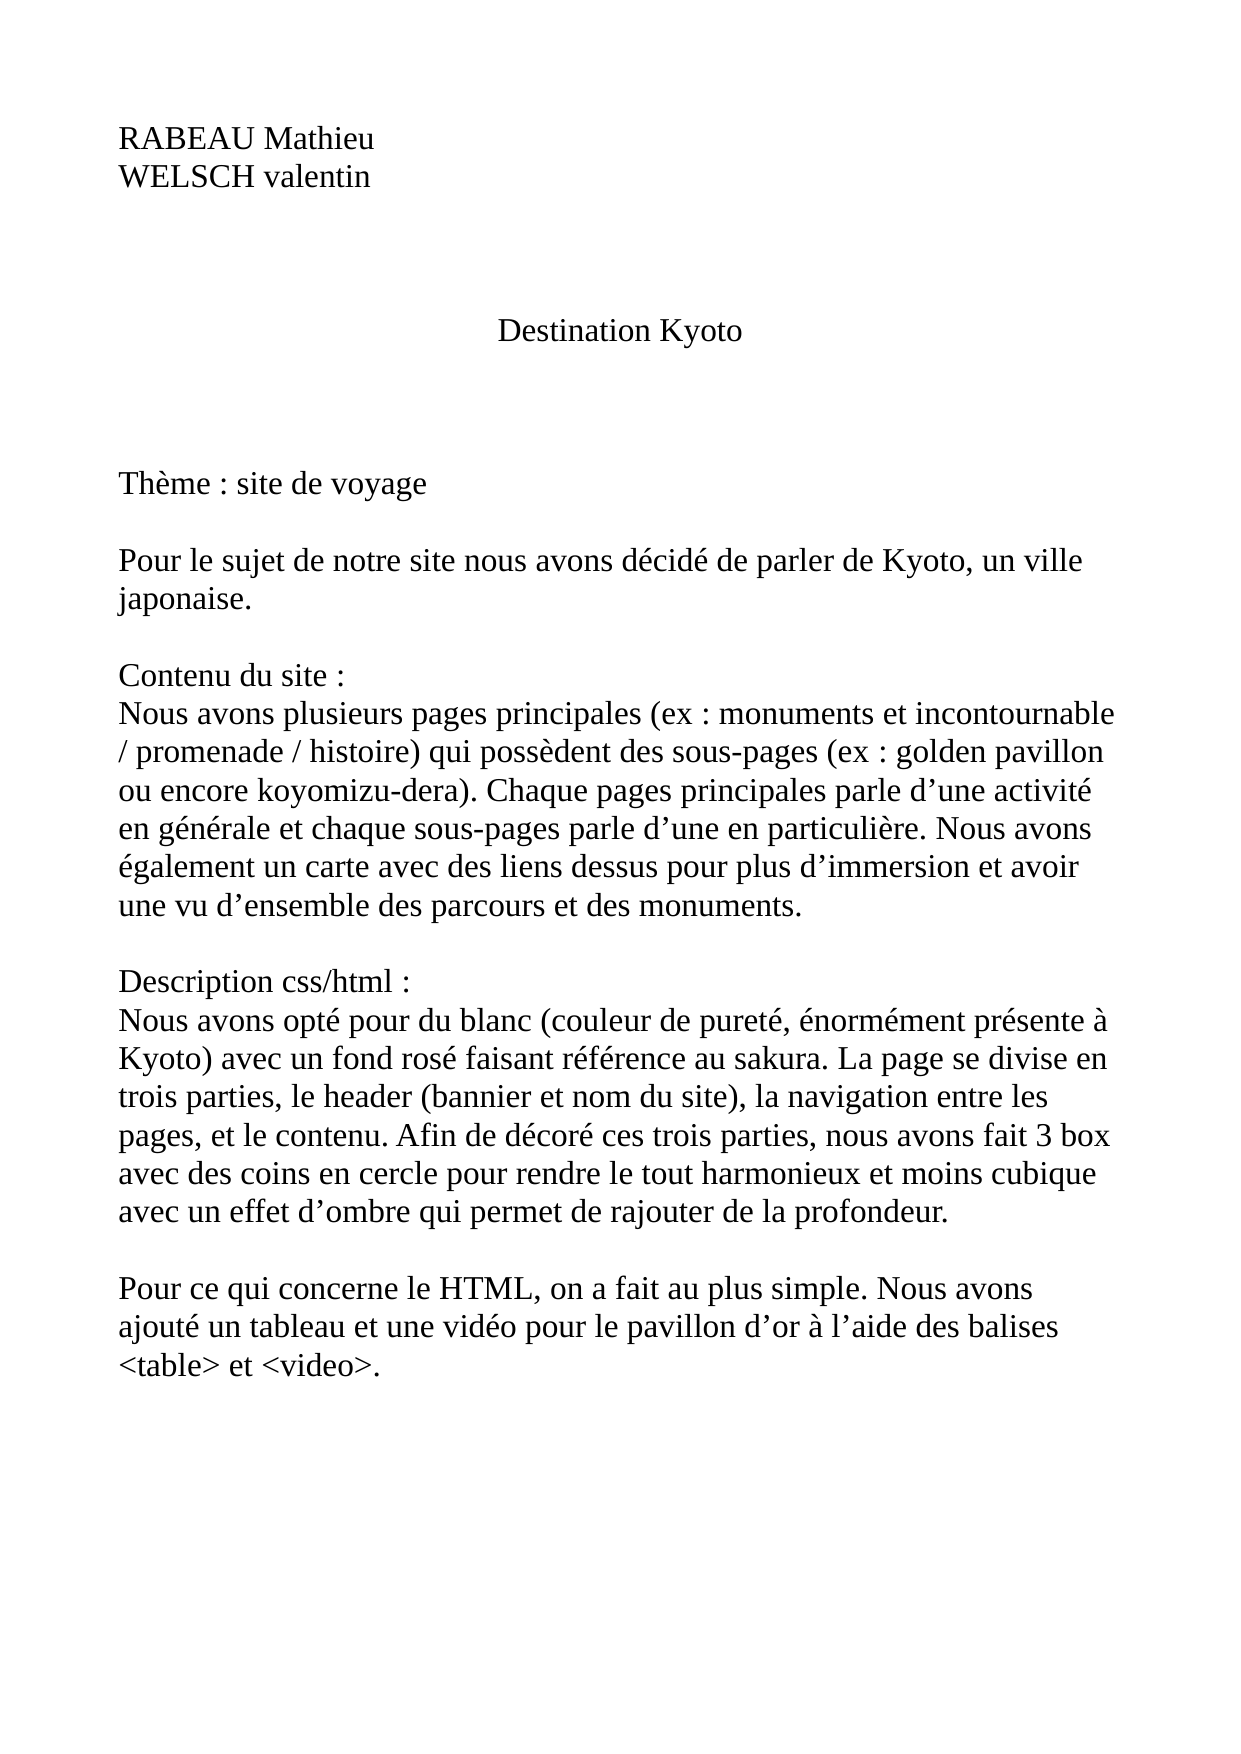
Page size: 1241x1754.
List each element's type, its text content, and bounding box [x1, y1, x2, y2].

text Nous avons plusieurs pages principales (ex : monuments et incontournable / promenade / histoire) qui possèdent des sous-pages (ex : golden pavillon ou encore koyomizu-dera). Chaque pages principales parle d’une activité en générale et chaque sous-pages parle d’une en particulière. Nous avons également un carte avec des liens dessus pour plus d’immersion et avoir une vu d’ensemble des parcours et des monuments. [118, 693, 1122, 923]
text RABEAU Mathieu [118, 118, 1122, 156]
text Destination Kyoto [118, 310, 1122, 348]
text Description css/html : [118, 961, 1122, 1000]
text WELSCH valentin [118, 156, 1122, 195]
text Nous avons opté pour du blanc (couleur de pureté, énormément présente à Kyoto) avec un fond rosé faisant référence au sakura. La page se divise en trois parties, le header (bannier et nom du site), la navigation entre les pages, et le contenu. Afin de décoré ces trois parties, nous avons fait 3 box avec des coins en cercle pour rendre le tout harmonieux et moins cubique avec un effet d’ombre qui permet de rajouter de la profondeur. [118, 1000, 1122, 1230]
text Pour le sujet de notre site nous avons décidé de parler de Kyoto, un ville japonaise. [118, 540, 1122, 616]
text Contenu du site : [118, 655, 1122, 693]
text Pour ce qui concerne le HTML, on a fait au plus simple. Nous avons ajouté un tableau et une vidéo pour le pavillon d’or à l’aide des balises <table> et <video>. [118, 1268, 1122, 1383]
text Thème : site de voyage [118, 463, 1122, 501]
